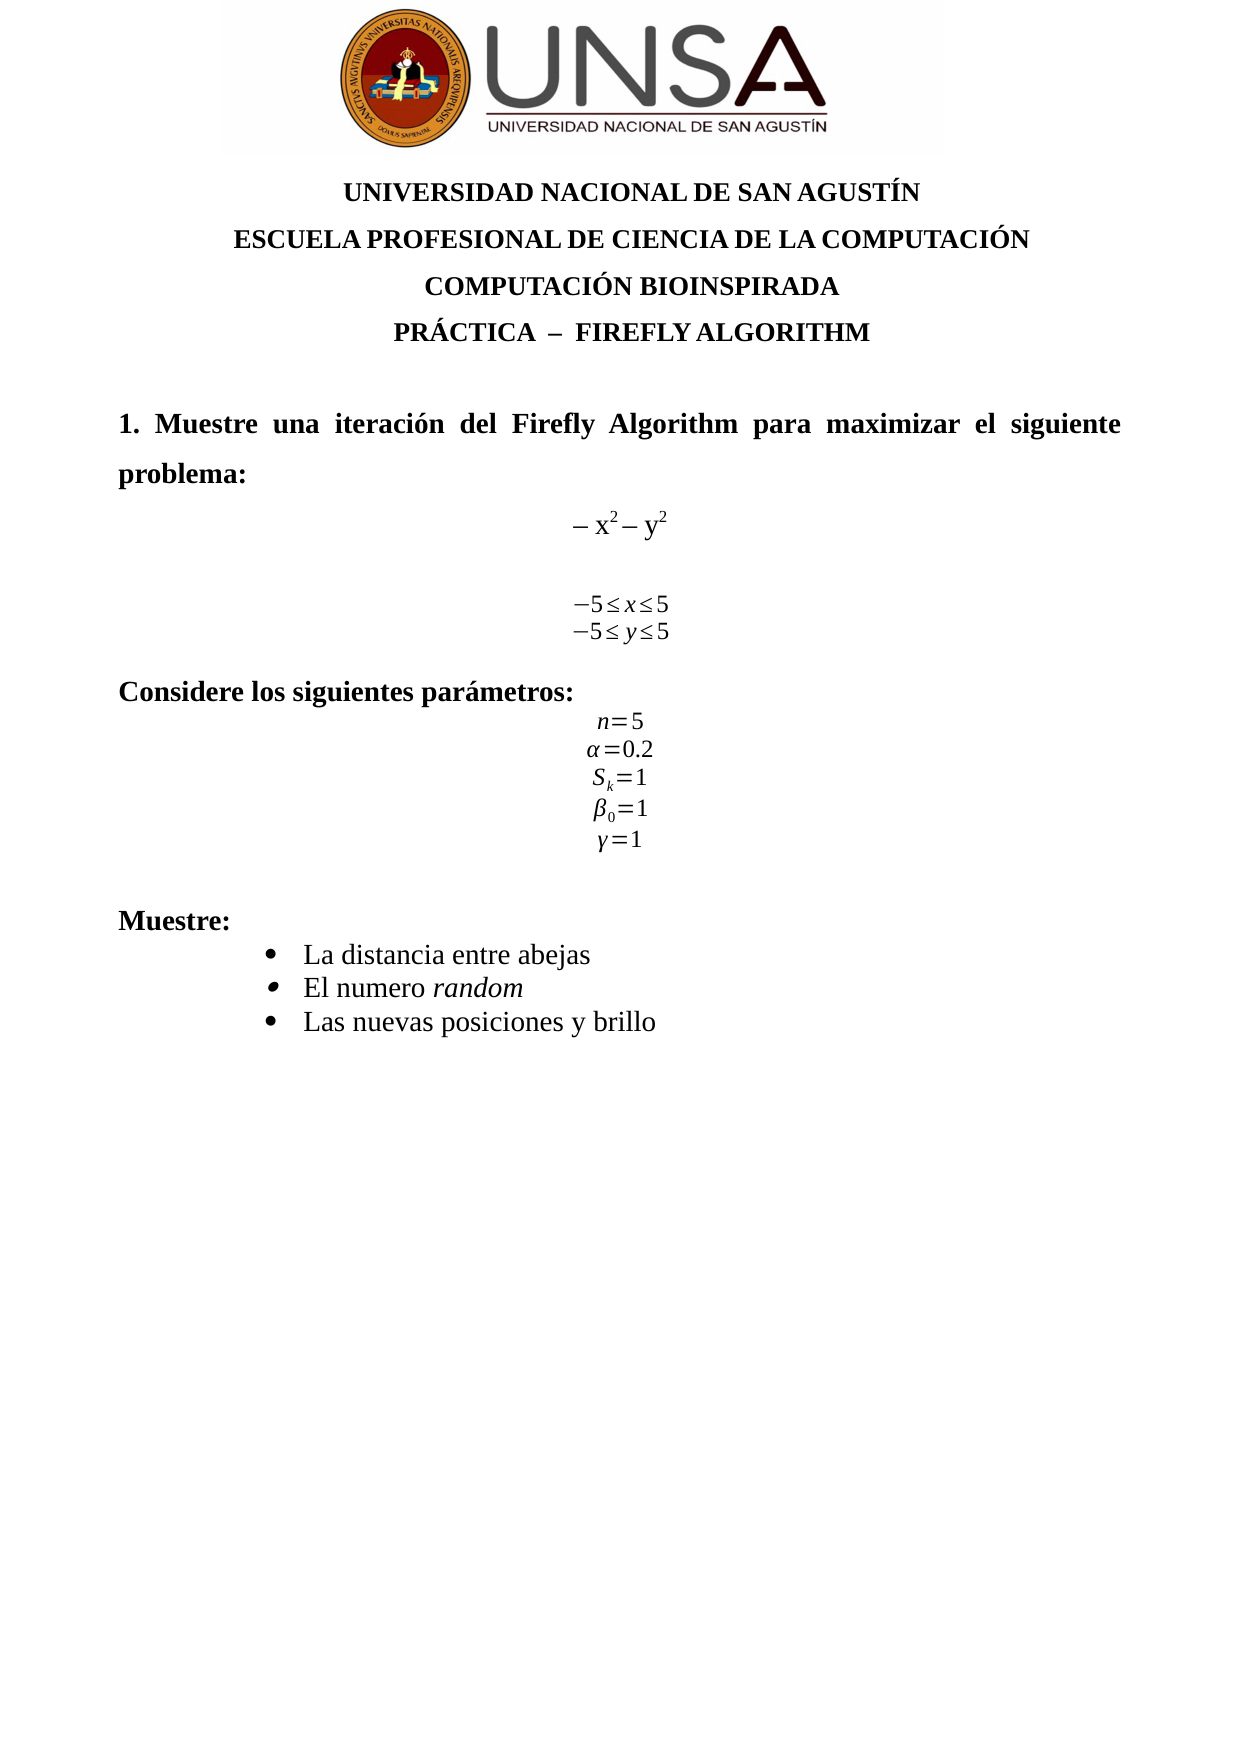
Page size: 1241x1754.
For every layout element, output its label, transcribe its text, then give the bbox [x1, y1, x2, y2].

list 1. Muestre una iteración del Firefly Algorithm para maximizar el siguiente problema: [118, 406, 1122, 490]
list El numero random [266, 971, 1122, 1004]
text UNIVERSIDAD NACIONAL DE SAN AGUSTÍN [142, 176, 1122, 207]
text ESCUELA PROFESIONAL DE CIENCIA DE LA COMPUTACIÓN [142, 223, 1122, 254]
list Las nuevas posiciones y brillo [266, 1004, 1122, 1038]
list – x2 – y2 [118, 507, 1122, 540]
text COMPUTACIÓN BIOINSPIRADA [142, 270, 1122, 301]
text Muestre: [118, 903, 1122, 937]
list La distancia entre abejas [266, 937, 1122, 971]
list Considere los siguientes parámetros: [118, 674, 1122, 708]
text PRÁCTICA – FIREFLY ALGORITHM [142, 316, 1122, 347]
picture [220, 0, 946, 155]
